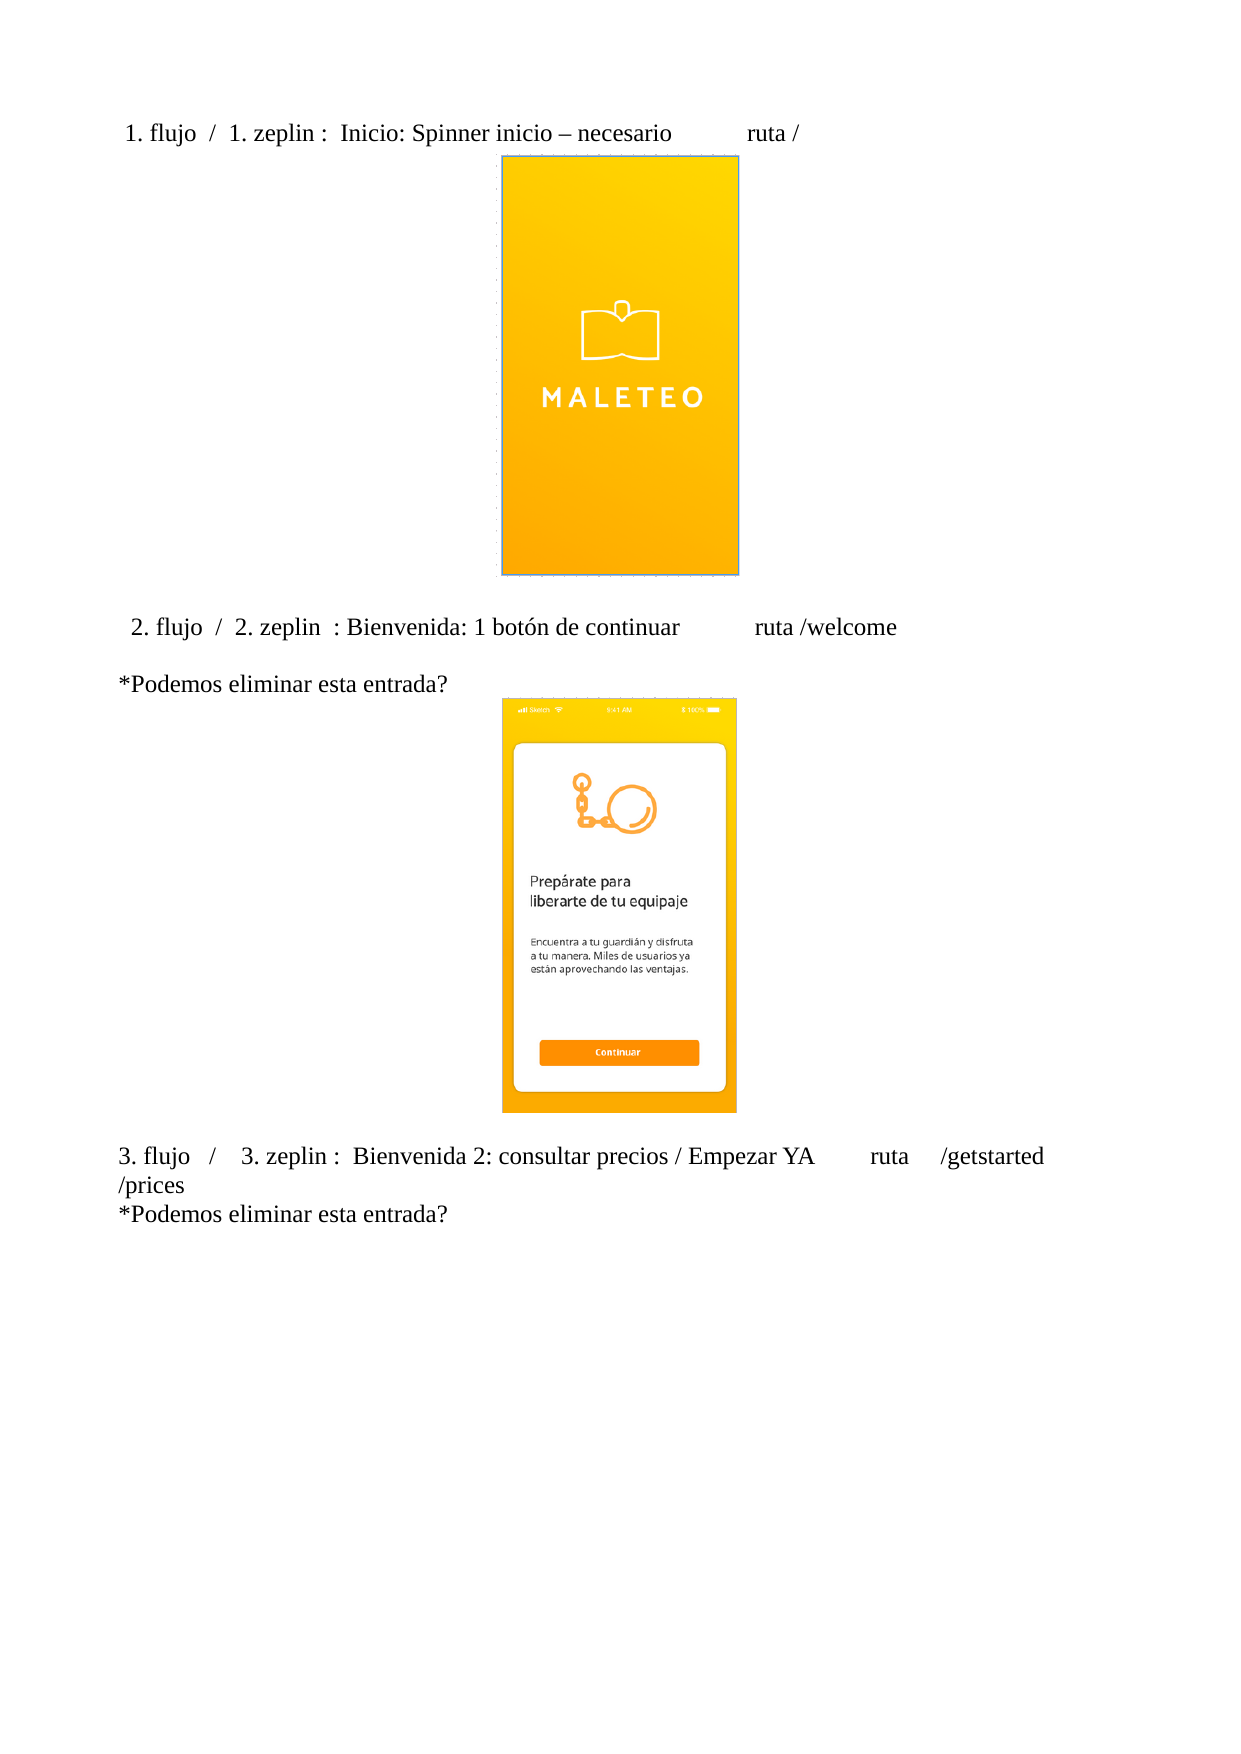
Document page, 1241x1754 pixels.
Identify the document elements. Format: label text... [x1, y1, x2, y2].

text *Podemos eliminar esta entrada? [118, 669, 1122, 698]
text 3. flujo / 3. zeplin : Bienvenida 2: consultar precios / Empezar YA ruta /getstarted /prices [118, 1141, 1122, 1199]
picture [500, 697, 740, 1113]
text 2. flujo / 2. zeplin : Bienvenida: 1 botón de continuar ruta /welcome [118, 612, 1122, 640]
picture [495, 146, 745, 583]
text 1. flujo / 1. zeplin : Inicio: Spinner inicio – necesario ruta / [118, 118, 1122, 147]
text *Podemos eliminar esta entrada? [118, 1199, 1122, 1227]
